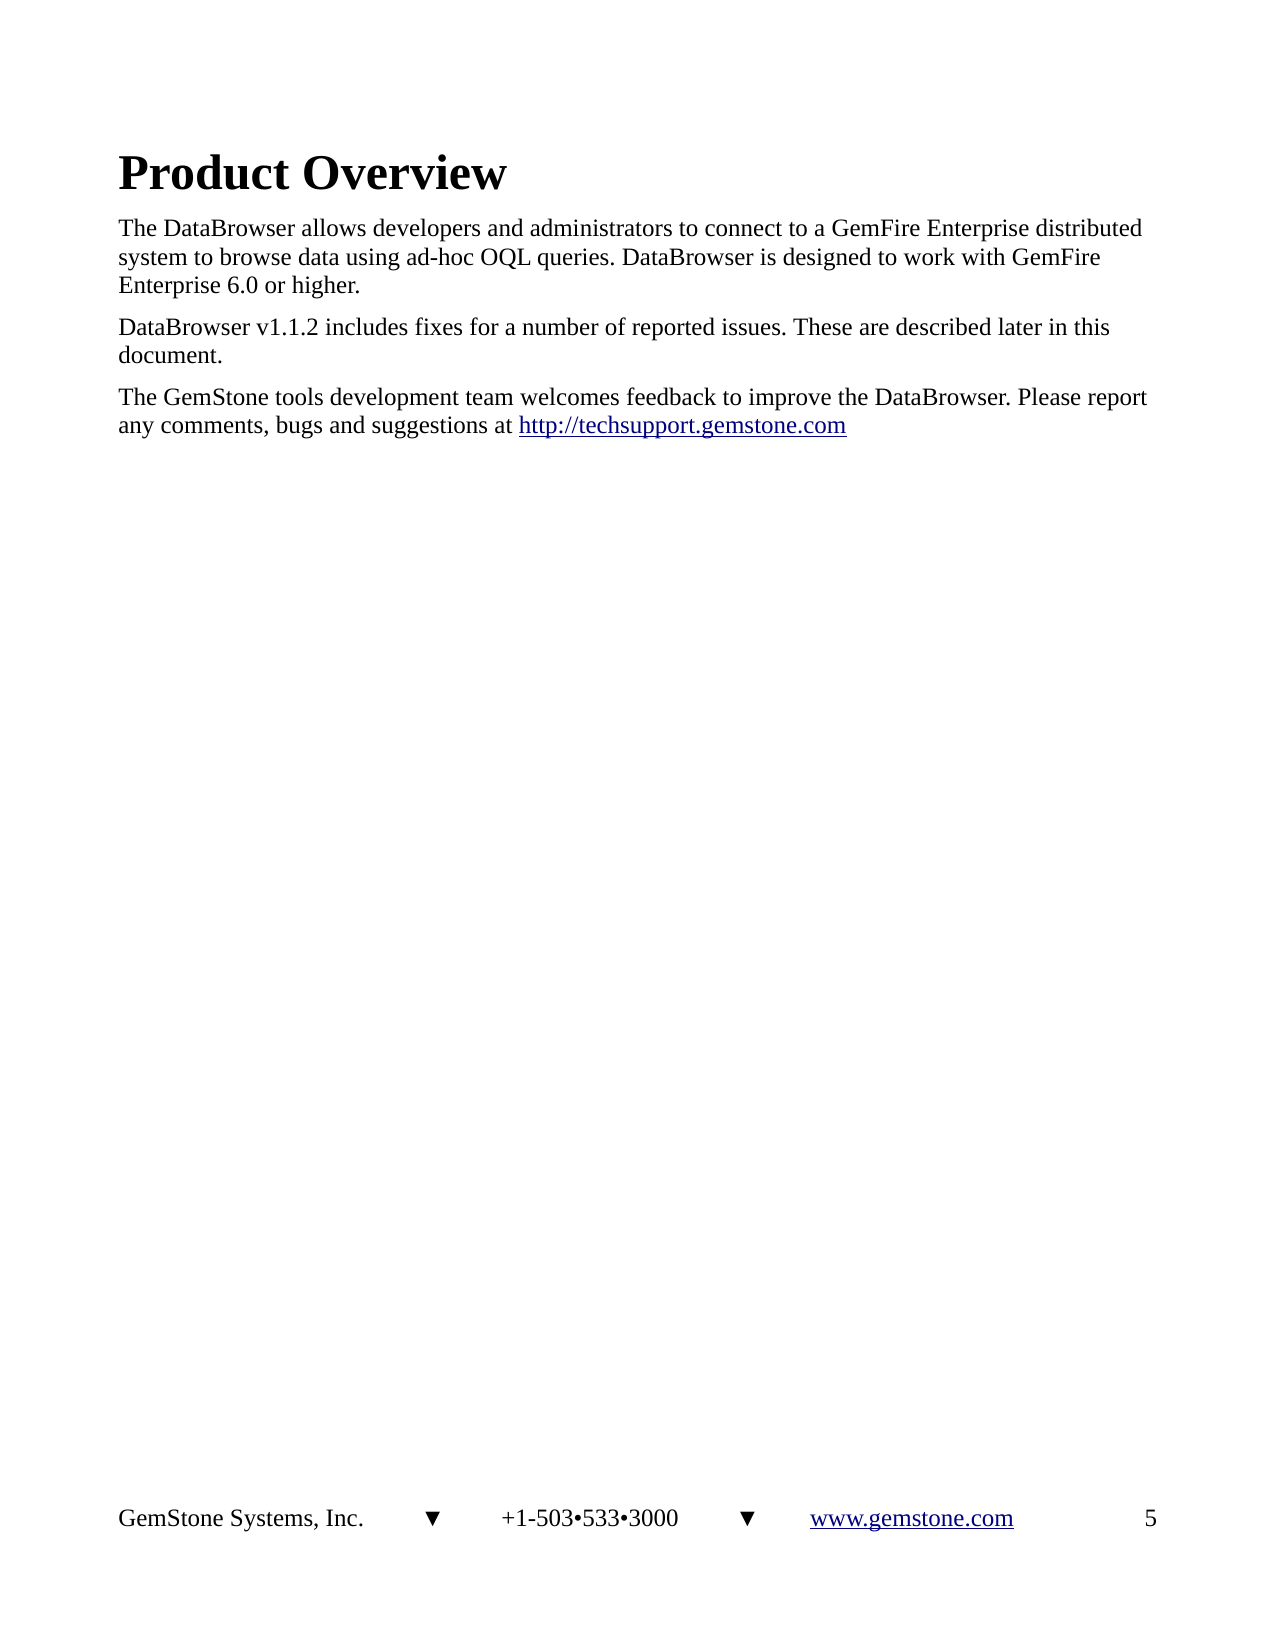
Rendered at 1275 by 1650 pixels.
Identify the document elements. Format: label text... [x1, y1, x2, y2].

text The GemStone tools development team welcomes feedback to improve the DataBrowser. Please report any comments, bugs and suggestions at http://techsupport.gemstone.com [118, 382, 1157, 439]
text The DataBrowser allows developers and administrators to connect to a GemFire Enterprise distributed system to browse data using ad-hoc OQL queries. DataBrowser is designed to work with GemFire Enterprise 6.0 or higher. [118, 213, 1157, 299]
text DataBrowser v1.1.2 includes fixes for a number of reported issues. These are described later in this document. [118, 312, 1157, 369]
subtitle Product Overview [118, 143, 1157, 201]
